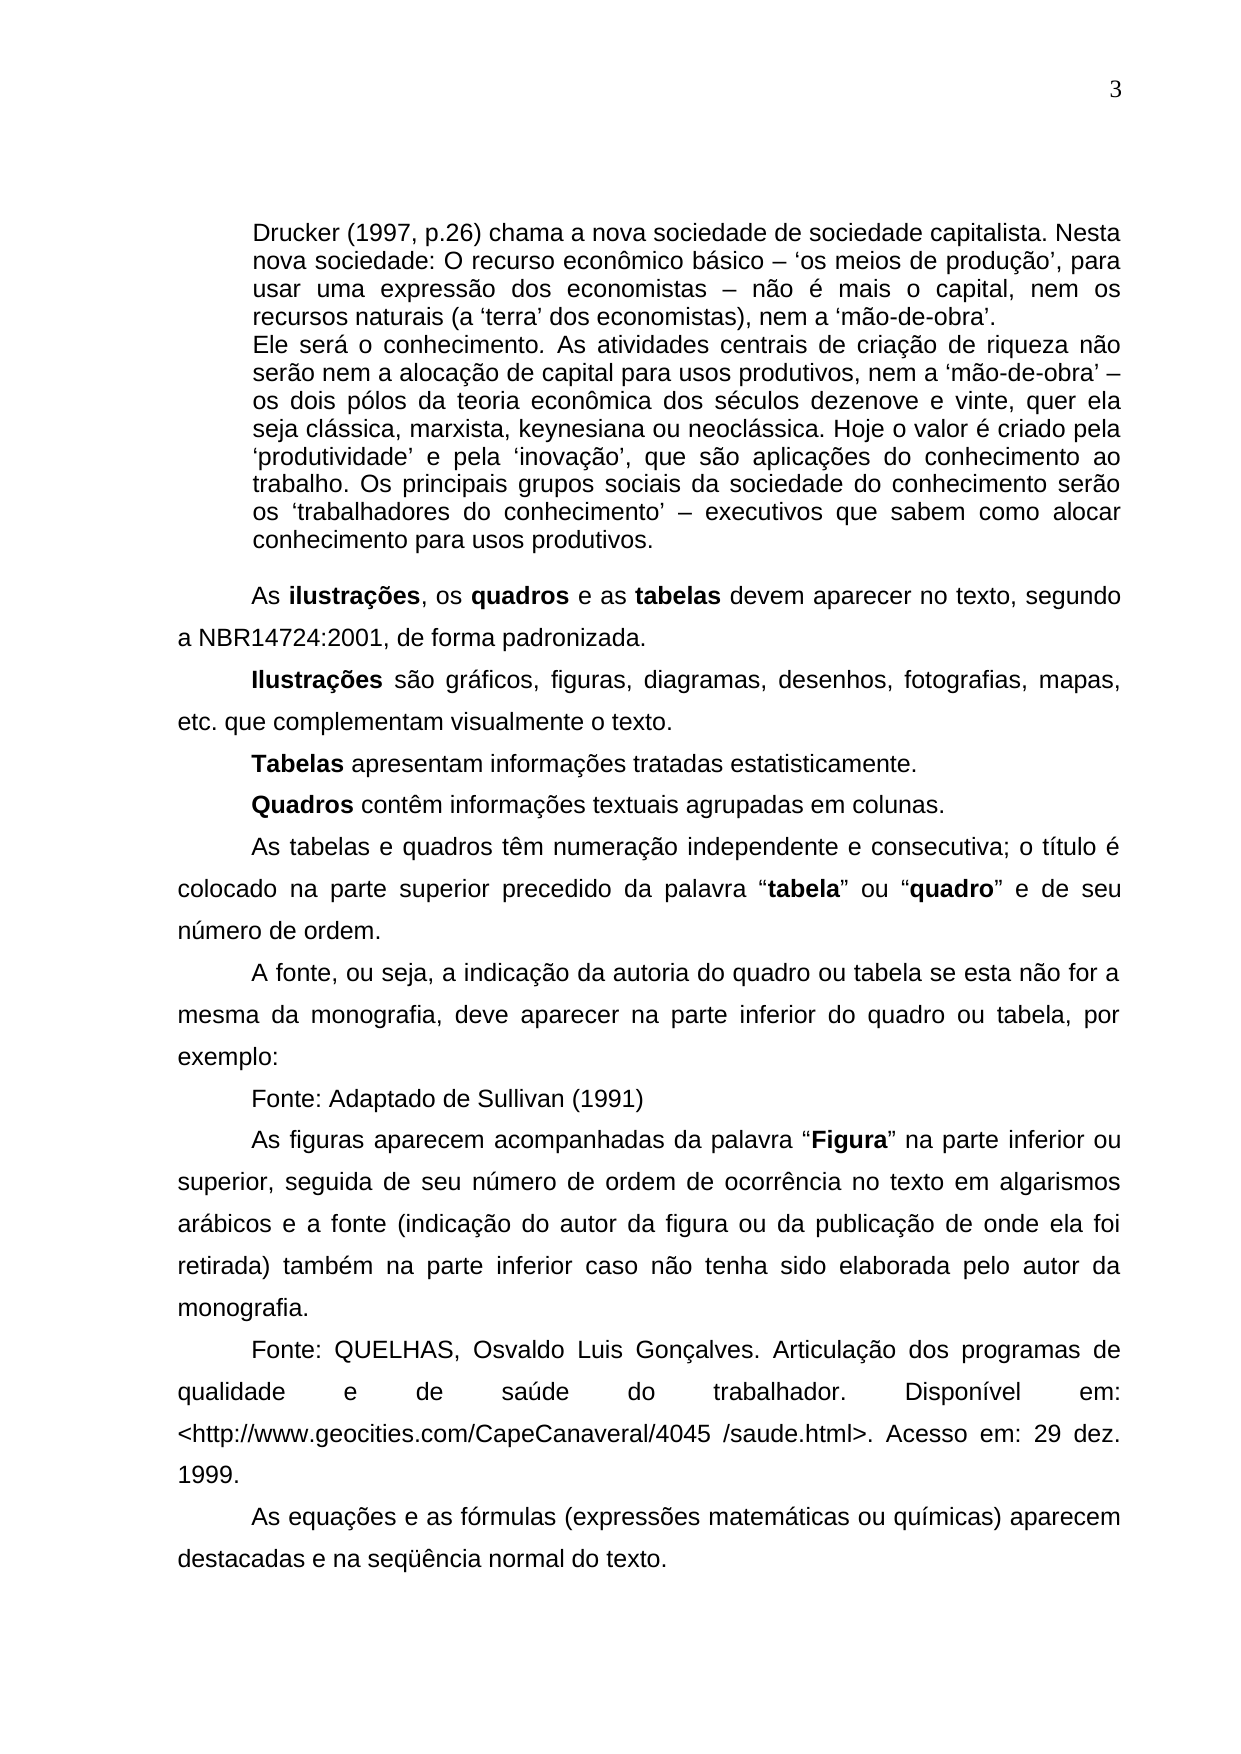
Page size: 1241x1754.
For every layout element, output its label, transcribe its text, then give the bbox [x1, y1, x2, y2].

text As tabelas e quadros têm numeração independente e consecutiva; o título é colocado na parte superior precedido da palavra “tabela” ou “quadro” e de seu número de ordem. [177, 833, 1122, 945]
text As equações e as fórmulas (expressões matemáticas ou químicas) aparecem destacadas e na seqüência normal do texto. [177, 1503, 1122, 1573]
text Fonte: Adaptado de Sullivan (1991) [177, 1084, 1122, 1112]
text Fonte: QUELHAS, Osvaldo Luis Gonçalves. Articulação dos programas de qualidade e de saúde do trabalhador. Disponível em: <http://www.geocities.com/CapeCanaveral/4045 /saude.html>. Acesso em: 29 dez. 1999. [177, 1336, 1122, 1489]
text As figuras aparecem acompanhadas da palavra “Figura” na parte inferior ou superior, seguida de seu número de ordem de ocorrência no texto em algarismos arábicos e a fonte (indicação do autor da figura ou da publicação de onde ela foi retirada) também na parte inferior caso não tenha sido elaborada pelo autor da monografia. [177, 1126, 1122, 1322]
text Tabelas apresentam informações tratadas estatisticamente. [177, 749, 1122, 777]
text Ele será o conhecimento. As atividades centrais de criação de riqueza não serão nem a alocação de capital para usos produtivos, nem a ‘mão-de-obra’ – os dois pólos da teoria econômica dos séculos dezenove e vinte, quer ela seja clássica, marxista, keynesiana ou neoclássica. Hoje o valor é criado pela ‘produtividade’ e pela ‘inovação’, que são aplicações do conhecimento ao trabalho. Os principais grupos sociais da sociedade do conhecimento serão os ‘trabalhadores do conhecimento’ – executivos que sabem como alocar conhecimento para usos produtivos. [252, 331, 1122, 554]
text As ilustrações, os quadros e as tabelas devem aparecer no texto, segundo a NBR14724:2001, de forma padronizada. [177, 582, 1122, 652]
text Quadros contêm informações textuais agrupadas em colunas. [177, 791, 1122, 819]
text Drucker (1997, p.26) chama a nova sociedade de sociedade capitalista. Nesta nova sociedade: O recurso econômico básico – ‘os meios de produção’, para usar uma expressão dos economistas – não é mais o capital, nem os recursos naturais (a ‘terra’ dos economistas), nem a ‘mão-de-obra’. [252, 219, 1122, 331]
text Ilustrações são gráficos, figuras, diagramas, desenhos, fotografias, mapas, etc. que complementam visualmente o texto. [177, 666, 1122, 736]
text A fonte, ou seja, a indicação da autoria do quadro ou tabela se esta não for a mesma da monografia, deve aparecer na parte inferior do quadro ou tabela, por exemplo: [177, 959, 1122, 1071]
